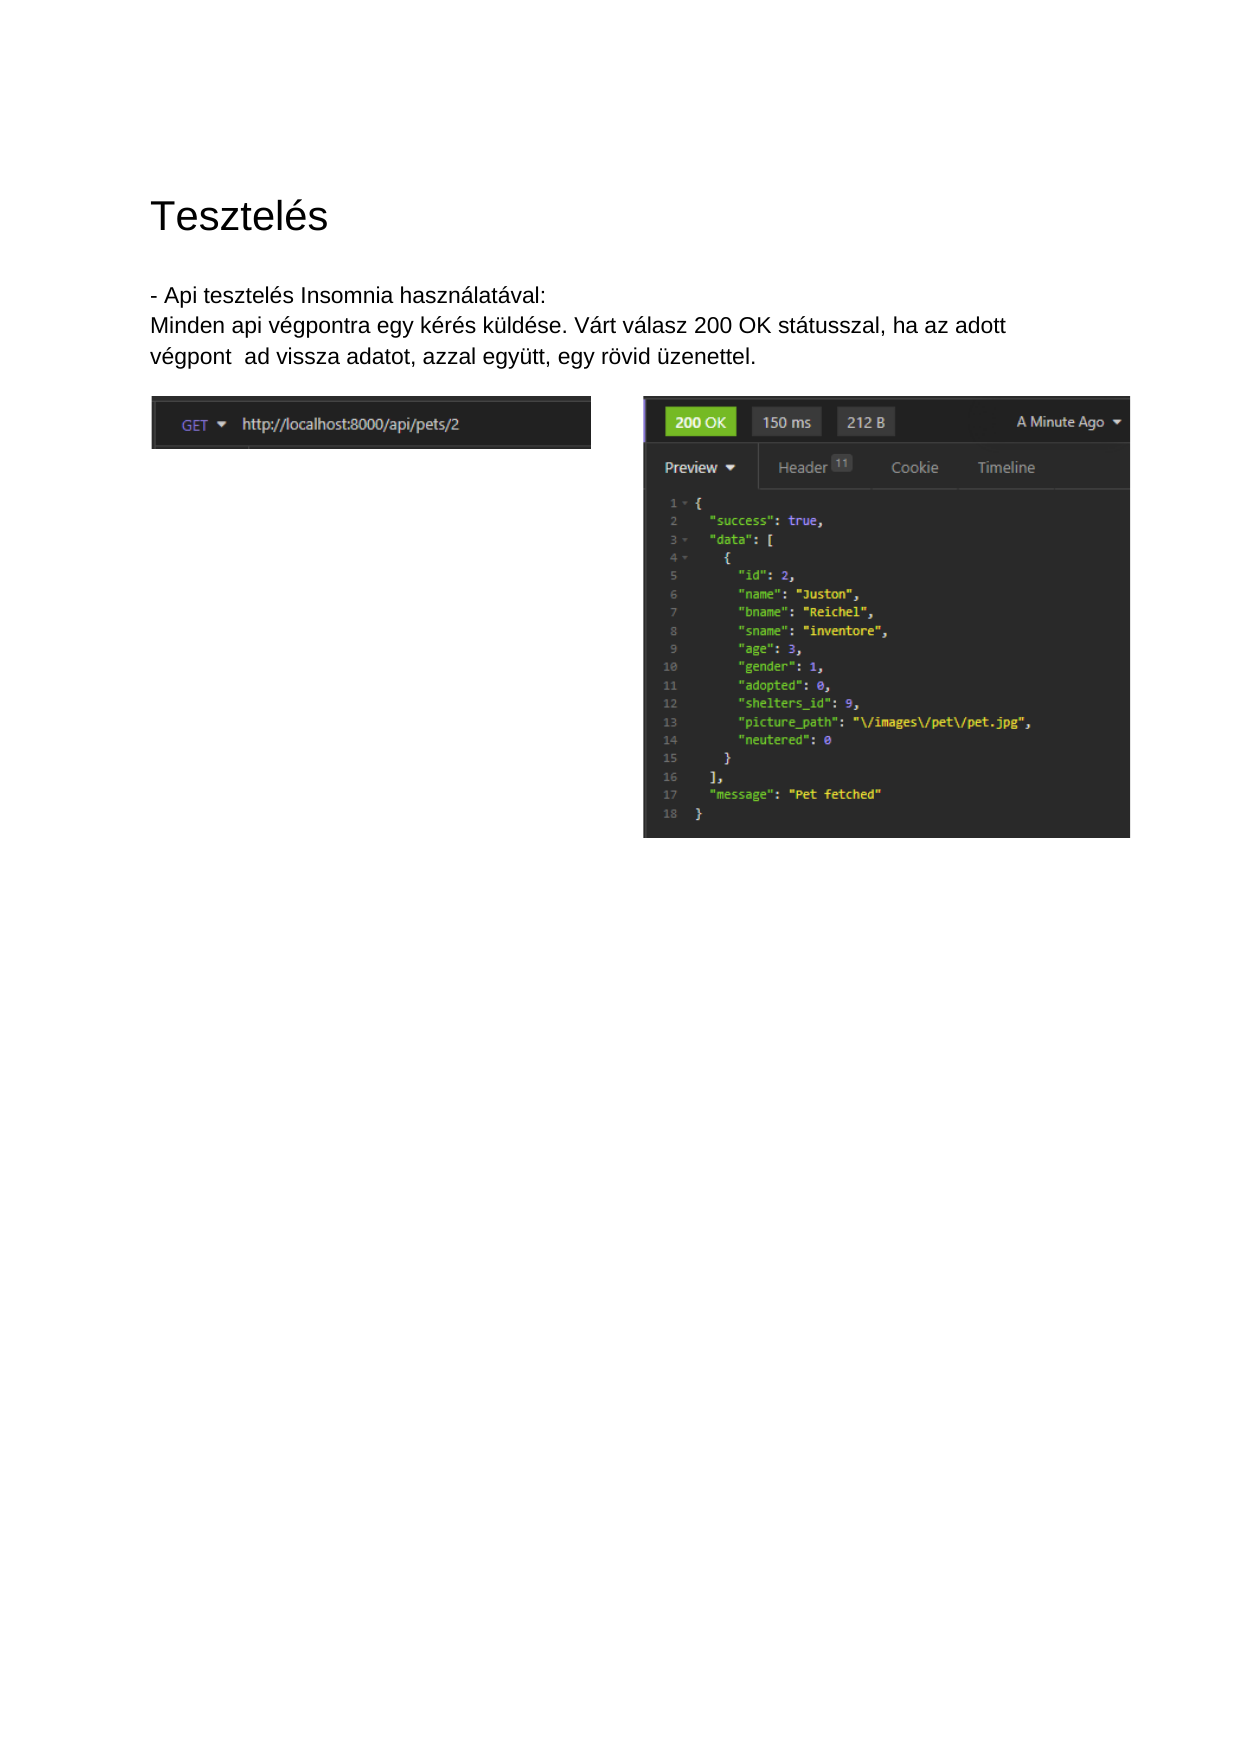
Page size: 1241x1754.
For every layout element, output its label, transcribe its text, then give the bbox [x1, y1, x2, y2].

picture [151, 396, 591, 449]
subtitle Tesztelés [150, 192, 1090, 239]
text Minden api végpontra egy kérés küldése. Várt válasz 200 OK státusszal, ha az adott végpont ad vissza adatot, azzal együtt, egy rövid üzenettel. [150, 312, 1090, 369]
picture [643, 396, 1131, 838]
text - Api tesztelés Insomnia használatával: [150, 282, 1090, 309]
